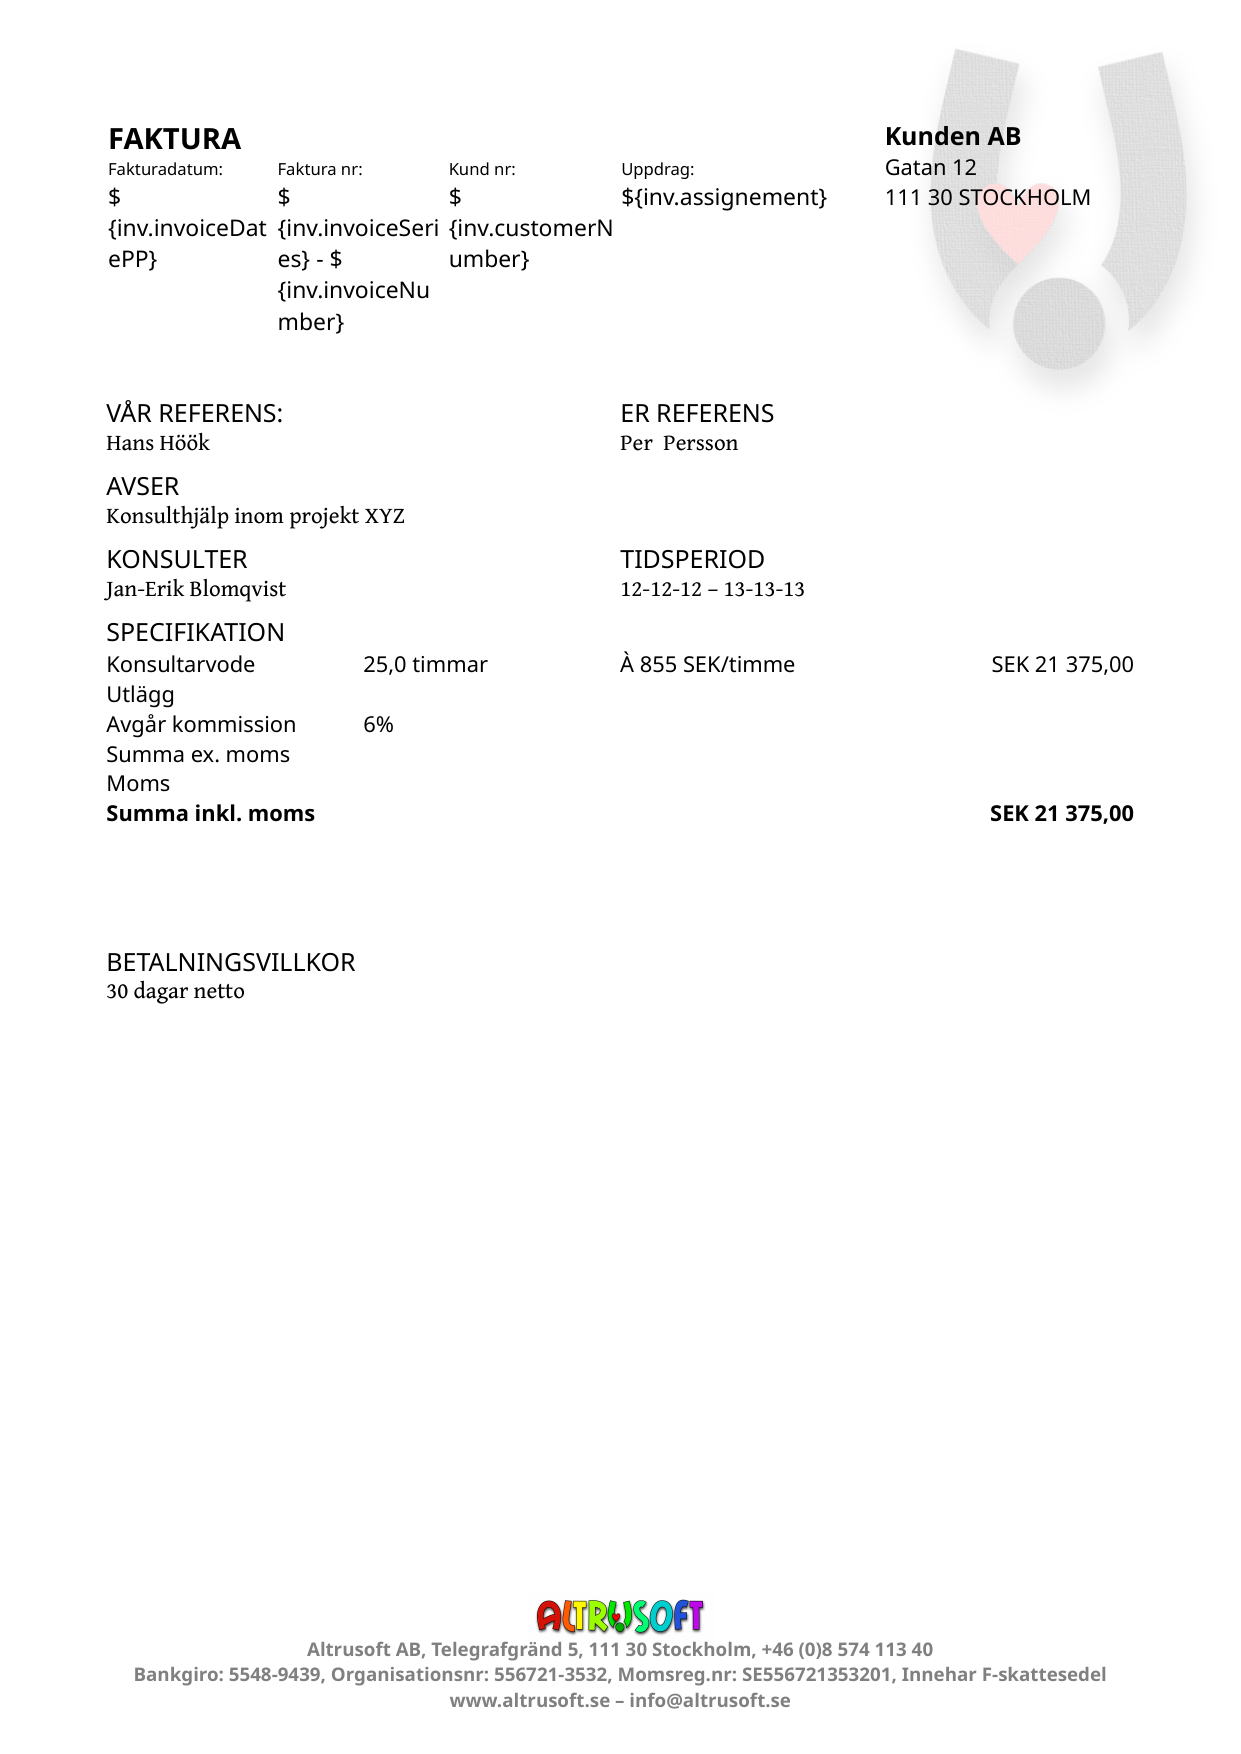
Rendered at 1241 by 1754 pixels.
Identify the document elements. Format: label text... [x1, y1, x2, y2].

subtitle Konsulter [106, 542, 620, 576]
subtitle Avser [106, 469, 1134, 503]
table_cell SEK 21 375,00 [877, 798, 1134, 828]
table_cell [877, 709, 1134, 738]
picture [526, 1592, 714, 1641]
text Per Persson [620, 430, 1134, 457]
table_cell [363, 679, 620, 709]
subtitle Er referens [620, 396, 1134, 430]
table_header 25,0 timmar [363, 649, 620, 679]
picture [885, 23, 1241, 429]
text Konsulthjälp inom projekt XYZ [106, 503, 1134, 530]
table_cell [877, 768, 1134, 798]
text 12-12-12 – 13-13-13 [620, 576, 1134, 603]
table_cell [363, 768, 620, 798]
table_cell [363, 798, 620, 828]
table_cell [620, 679, 877, 709]
table_cell Summa inkl. moms [106, 798, 363, 828]
text Jan-Erik Blomqvist [106, 576, 620, 603]
table_cell [620, 768, 877, 798]
table_cell Moms [106, 768, 363, 798]
table_cell [620, 739, 877, 768]
text 30 dagar netto [106, 979, 1134, 1005]
table_cell Summa ex. moms [106, 739, 363, 768]
subtitle Specifikation [106, 615, 1134, 649]
table_header À 855 SEK/timme [620, 649, 877, 679]
subtitle Vår referens: [106, 396, 620, 430]
subtitle Tidsperiod [620, 542, 1134, 576]
text Hans Höök [106, 430, 620, 457]
table_cell Utlägg [106, 679, 363, 709]
subtitle Betalningsvillkor [106, 945, 1134, 979]
table_cell [620, 798, 877, 828]
table_cell Avgår kommission [106, 709, 363, 738]
table_cell [877, 739, 1134, 768]
table_cell [877, 679, 1134, 709]
table_cell [620, 709, 877, 738]
table_cell [363, 739, 620, 768]
table_header SEK 21 375,00 [877, 649, 1134, 679]
table_cell 6% [363, 709, 620, 738]
table_header Konsultarvode [106, 649, 363, 679]
